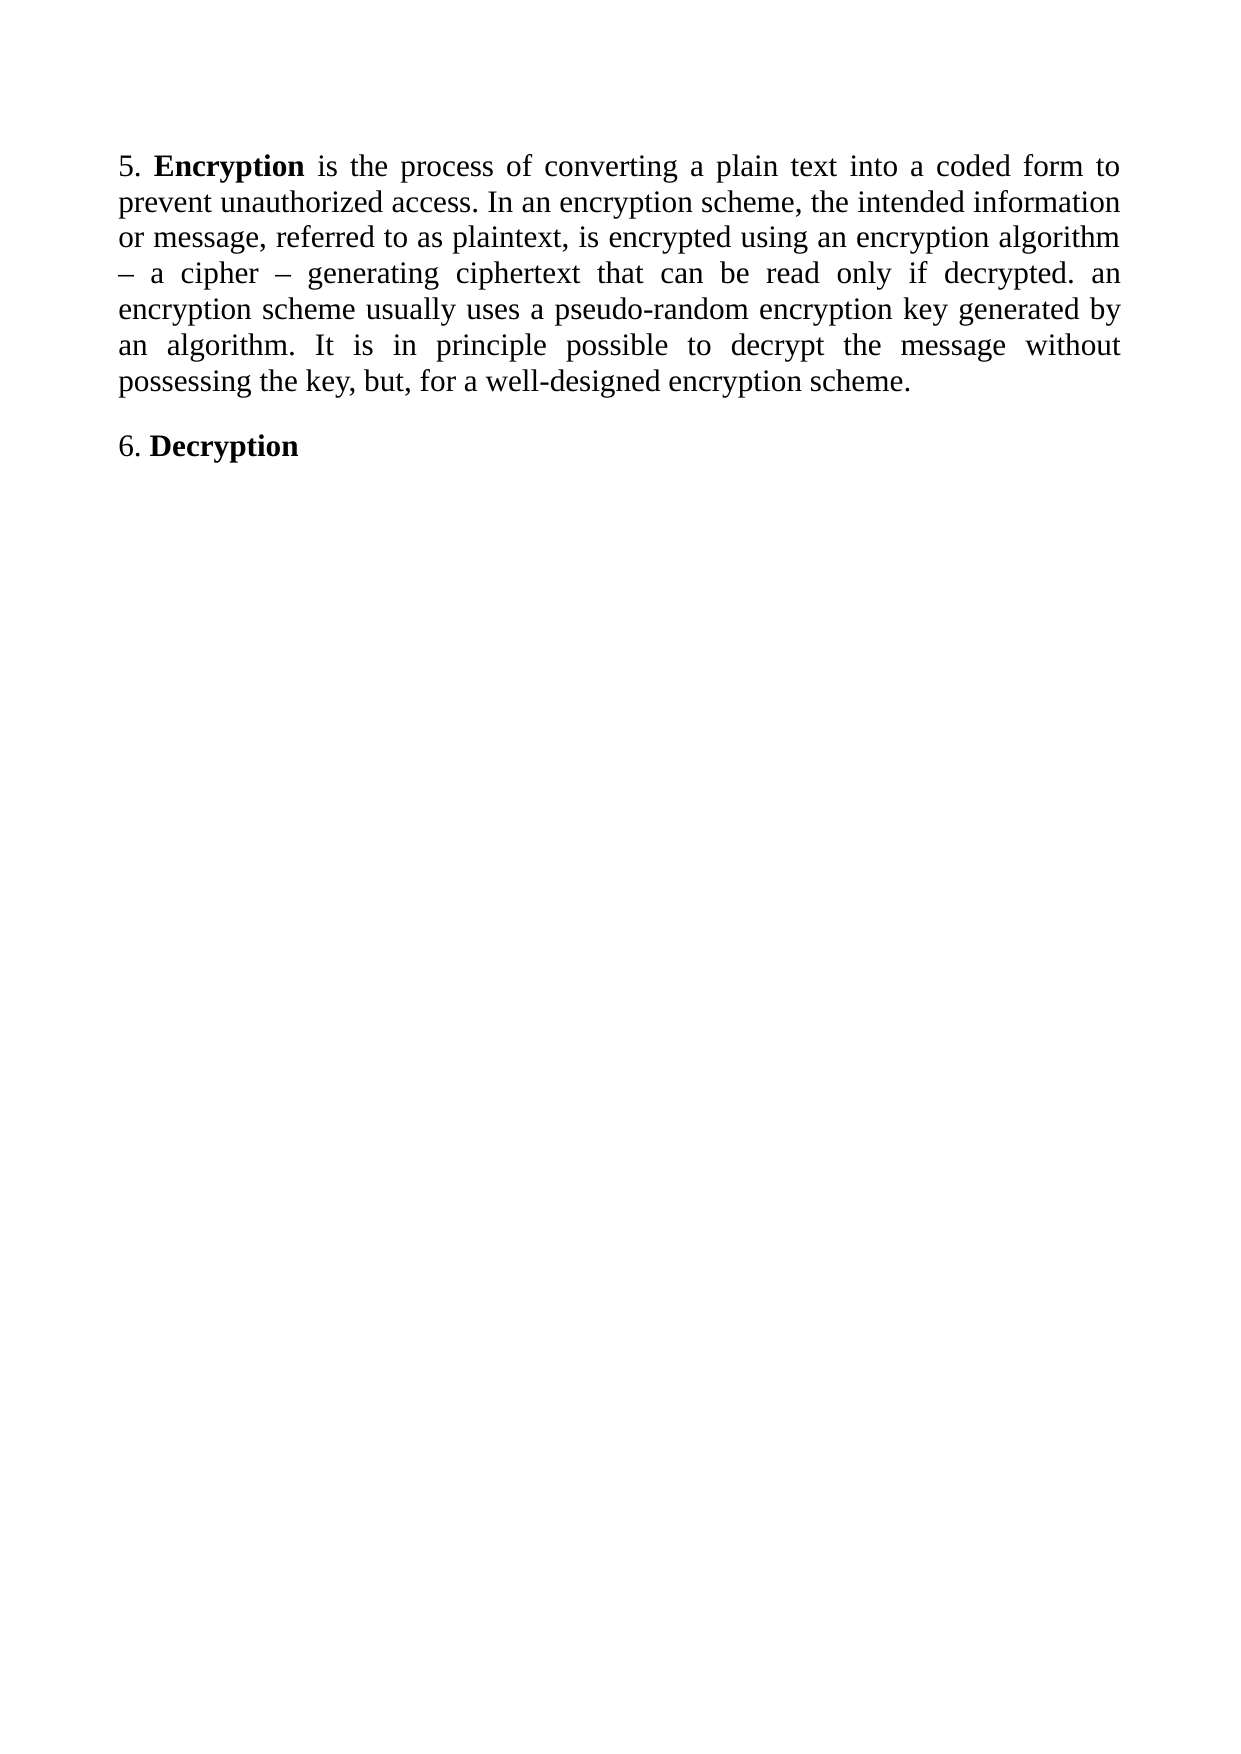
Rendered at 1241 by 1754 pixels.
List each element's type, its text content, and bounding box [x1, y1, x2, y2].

text 6. Decryption [118, 427, 1122, 463]
text 5. Encryption is the process of converting a plain text into a coded form to prevent unauthorized access. In an encryption scheme, the intended information or message, referred to as plaintext, is encrypted using an encryption algorithm – a cipher – generating ciphertext that can be read only if decrypted. an encryption scheme usually uses a pseudo-random encryption key generated by an algorithm. It is in principle possible to decrypt the message without possessing the key, but, for a well-designed encryption scheme. [118, 147, 1122, 398]
